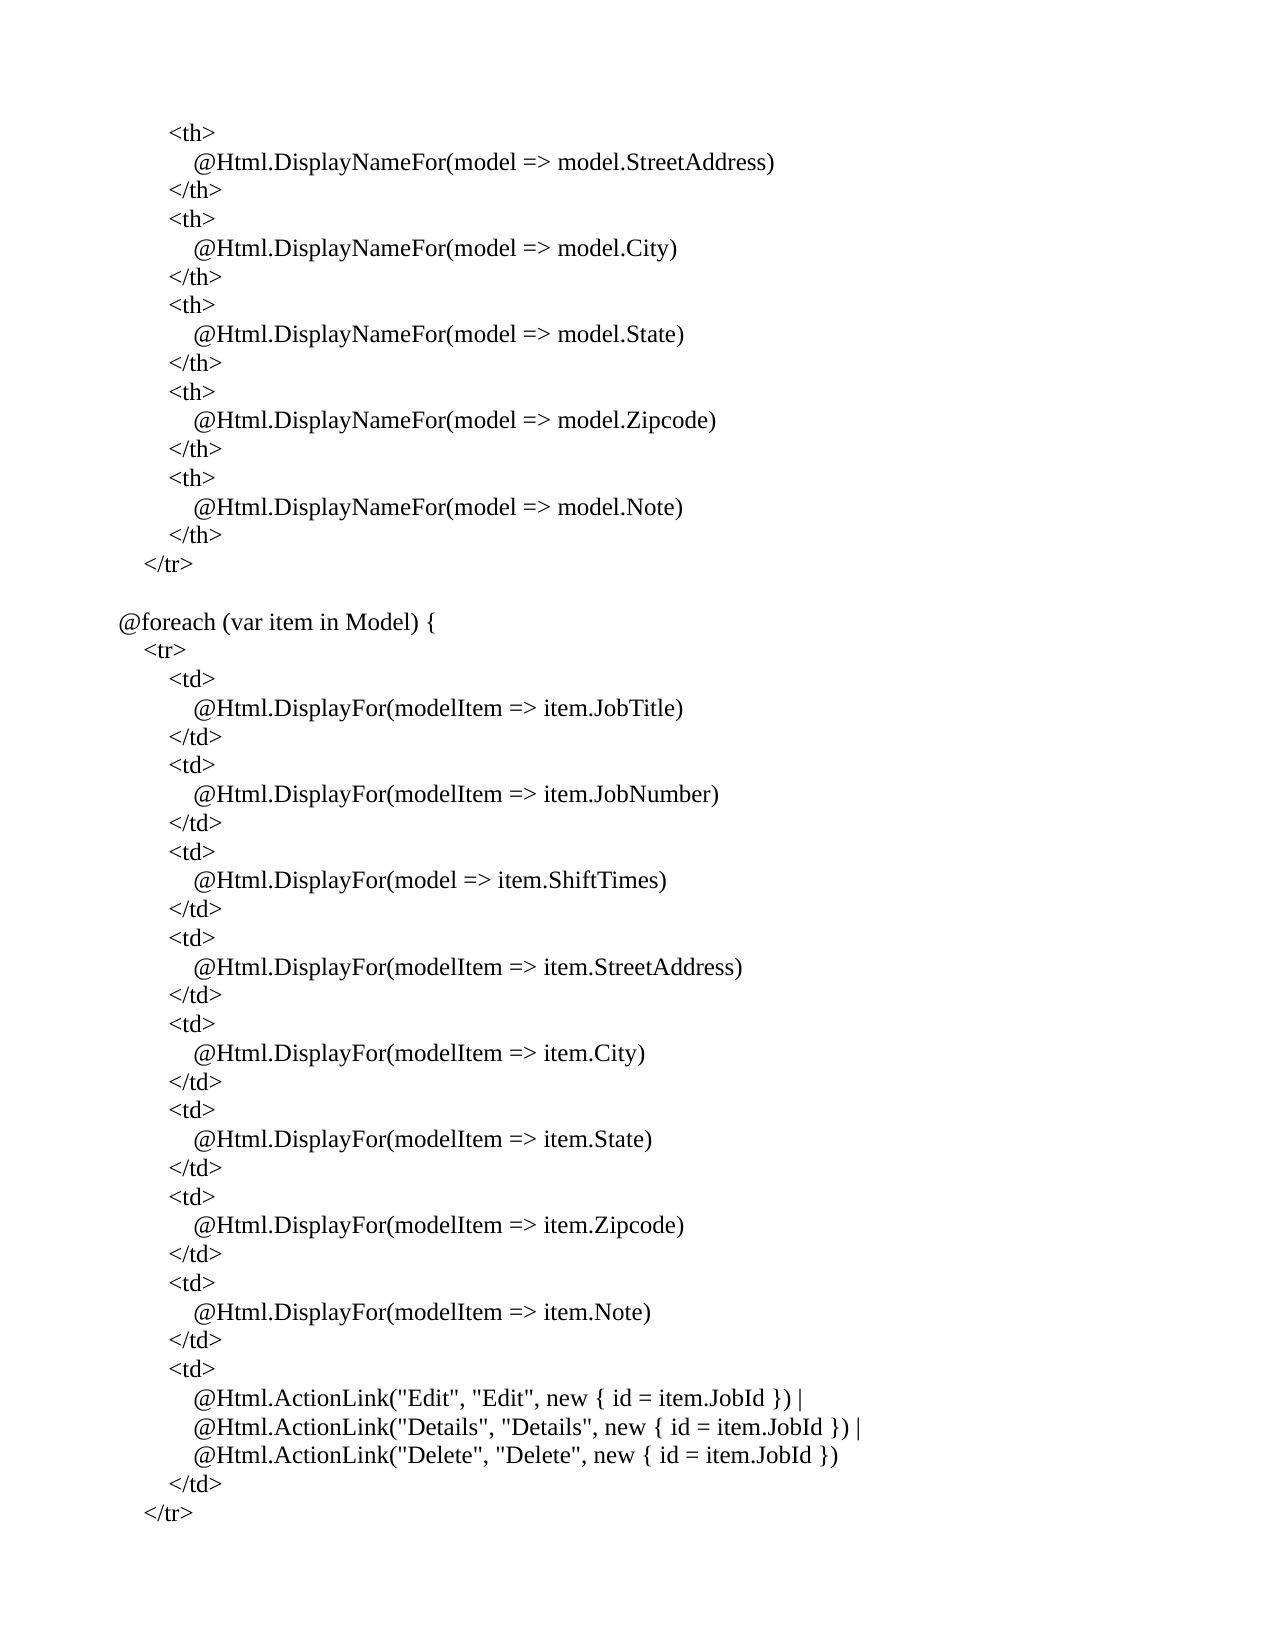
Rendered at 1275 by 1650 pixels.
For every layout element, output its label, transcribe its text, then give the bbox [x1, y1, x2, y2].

text <th> @Html.DisplayNameFor(model => model.StreetAddress) </th> <th> @Html.DisplayNameFor(model => model.City) </th> <th> @Html.DisplayNameFor(model => model.State) </th> <th> @Html.DisplayNameFor(model => model.Zipcode) </th> <th> @Html.DisplayNameFor(model => model.Note) </th> </tr> @foreach (var item in Model) { <tr> <td> @Html.DisplayFor(modelItem => item.JobTitle) </td> <td> @Html.DisplayFor(modelItem => item.JobNumber) </td> <td> @Html.DisplayFor(model => item.ShiftTimes) </td> <td> @Html.DisplayFor(modelItem => item.StreetAddress) </td> <td> @Html.DisplayFor(modelItem => item.City) </td> <td> @Html.DisplayFor(modelItem => item.State) </td> <td> @Html.DisplayFor(modelItem => item.Zipcode) </td> <td> @Html.DisplayFor(modelItem => item.Note) </td> <td> @Html.ActionLink("Edit", "Edit", new { id = item.JobId }) | @Html.ActionLink("Details", "Details", new { id = item.JobId }) | @Html.ActionLink("Delete", "Delete", new { id = item.JobId }) </td> </tr> [118, 118, 1157, 1527]
